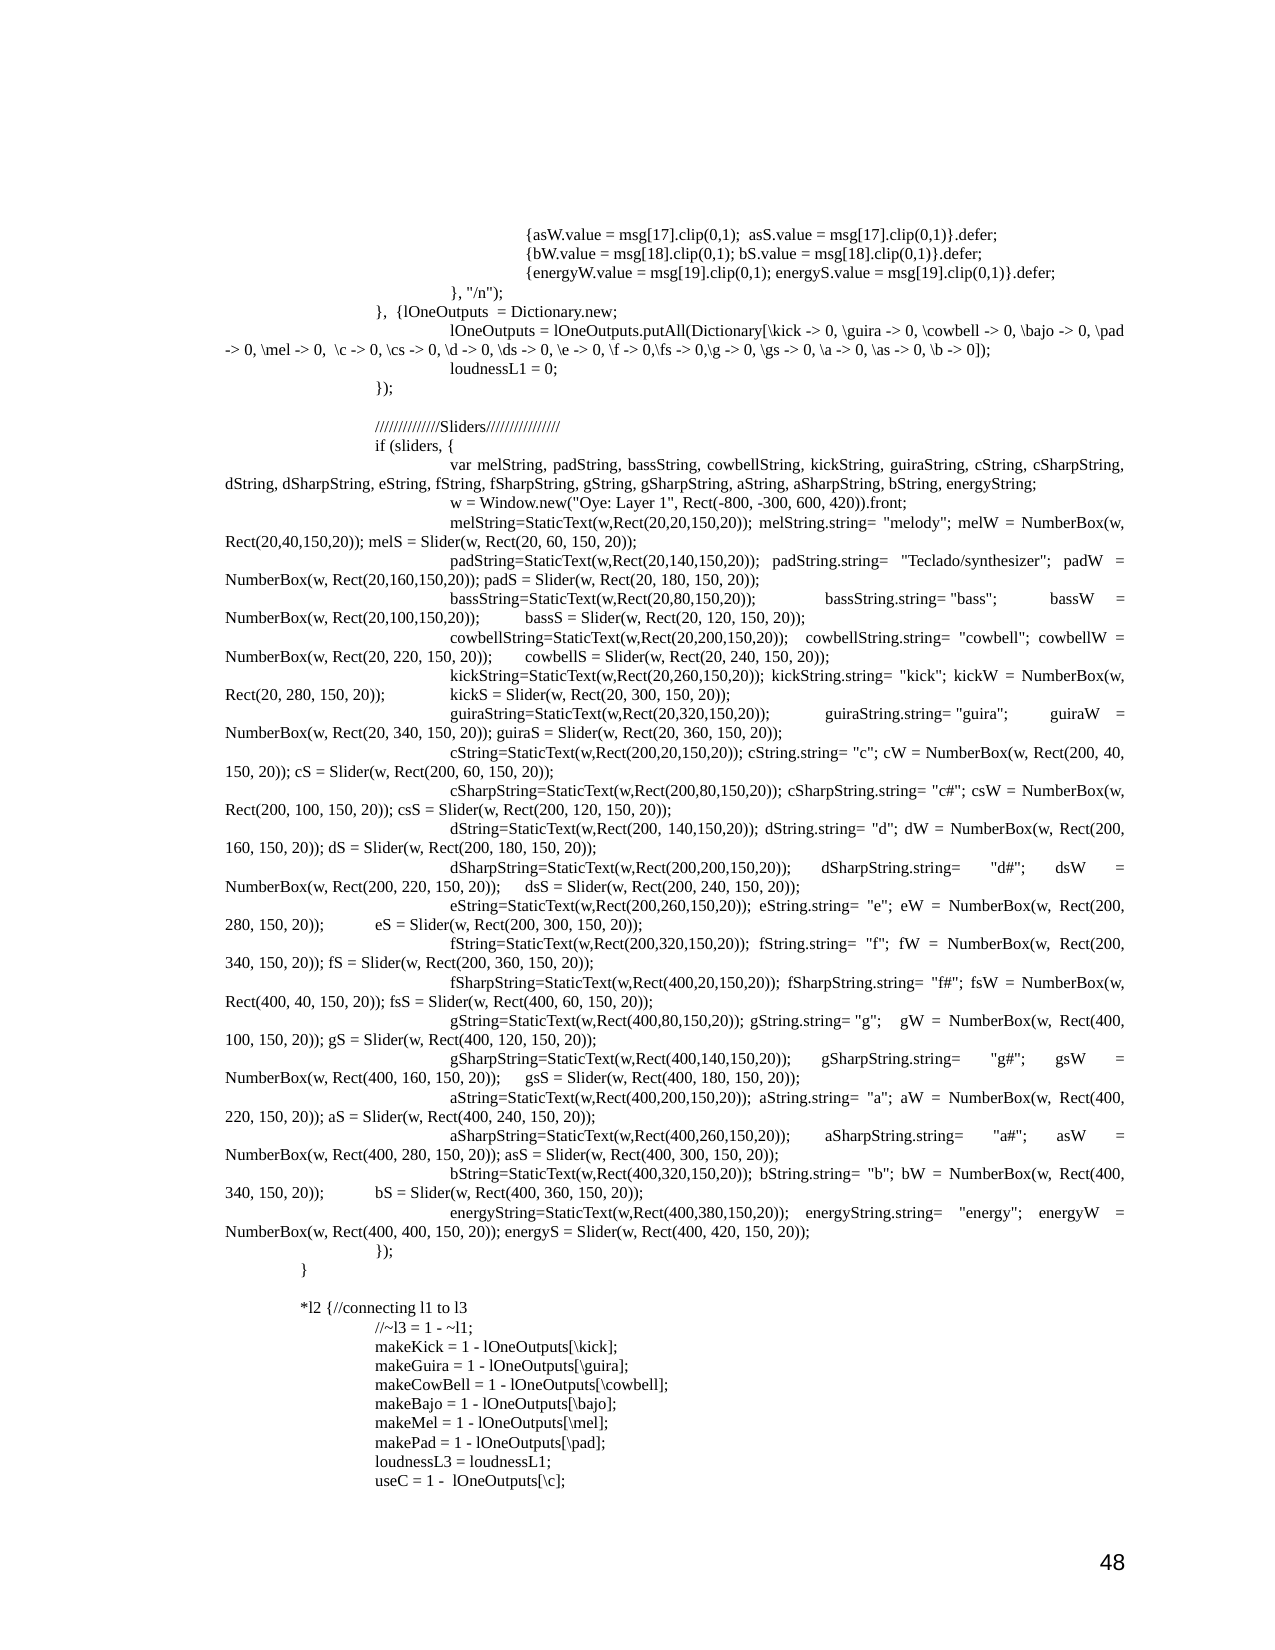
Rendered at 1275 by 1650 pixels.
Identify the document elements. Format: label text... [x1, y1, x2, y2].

text aSharpString=StaticText(w,Rect(400,260,150,20)); aSharpString.string= "a#"; asW = NumberBox(w, Rect(400, 280, 150, 20)); asS = Slider(w, Rect(400, 300, 150, 20)); [225, 1126, 1125, 1164]
text //////////////Sliders//////////////// [225, 417, 1125, 436]
text {bW.value = msg[18].clip(0,1); bS.value = msg[18].clip(0,1)}.defer; [225, 244, 1125, 263]
text dSharpString=StaticText(w,Rect(200,200,150,20)); dSharpString.string= "d#"; dsW = NumberBox(w, Rect(200, 220, 150, 20)); dsS = Slider(w, Rect(200, 240, 150, 20)); [225, 857, 1125, 896]
text //~l3 = 1 - ~l1; [225, 1317, 1125, 1337]
text makeBajo = 1 - lOneOutputs[\bajo]; [225, 1394, 1125, 1413]
text lOneOutputs = lOneOutputs.putAll(Dictionary[\kick -> 0, \guira -> 0, \cowbell -> 0, \bajo -> 0, \pad -> 0, \mel -> 0, \c -> 0, \cs -> 0, \d -> 0, \ds -> 0, \e -> 0, \f -> 0,\fs -> 0,\g -> 0, \gs -> 0, \a -> 0, \as -> 0, \b -> 0]); [225, 321, 1125, 359]
text makeCowBell = 1 - lOneOutputs[\cowbell]; [225, 1375, 1125, 1394]
text }); [225, 378, 1125, 397]
text makeMel = 1 - lOneOutputs[\mel]; [225, 1413, 1125, 1432]
text eString=StaticText(w,Rect(200,260,150,20)); eString.string= "e"; eW = NumberBox(w, Rect(200, 280, 150, 20)); eS = Slider(w, Rect(200, 300, 150, 20)); [225, 896, 1125, 934]
text var melString, padString, bassString, cowbellString, kickString, guiraString, cString, cSharpString, dString, dSharpString, eString, fString, fSharpString, gString, gSharpString, aString, aSharpString, bString, energyString; [225, 455, 1125, 493]
text bString=StaticText(w,Rect(400,320,150,20)); bString.string= "b"; bW = NumberBox(w, Rect(400, 340, 150, 20)); bS = Slider(w, Rect(400, 360, 150, 20)); [225, 1164, 1125, 1202]
text loudnessL1 = 0; [225, 359, 1125, 378]
text makeGuira = 1 - lOneOutputs[\guira]; [225, 1356, 1125, 1375]
text gString=StaticText(w,Rect(400,80,150,20)); gString.string= "g"; gW = NumberBox(w, Rect(400, 100, 150, 20)); gS = Slider(w, Rect(400, 120, 150, 20)); [225, 1011, 1125, 1049]
text dString=StaticText(w,Rect(200, 140,150,20)); dString.string= "d"; dW = NumberBox(w, Rect(200, 160, 150, 20)); dS = Slider(w, Rect(200, 180, 150, 20)); [225, 819, 1125, 857]
text kickString=StaticText(w,Rect(20,260,150,20)); kickString.string= "kick"; kickW = NumberBox(w, Rect(20, 280, 150, 20)); kickS = Slider(w, Rect(20, 300, 150, 20)); [225, 666, 1125, 704]
text energyString=StaticText(w,Rect(400,380,150,20)); energyString.string= "energy"; energyW = NumberBox(w, Rect(400, 400, 150, 20)); energyS = Slider(w, Rect(400, 420, 150, 20)); [225, 1202, 1125, 1241]
text fString=StaticText(w,Rect(200,320,150,20)); fString.string= "f"; fW = NumberBox(w, Rect(200, 340, 150, 20)); fS = Slider(w, Rect(200, 360, 150, 20)); [225, 934, 1125, 972]
text cString=StaticText(w,Rect(200,20,150,20)); cString.string= "c"; cW = NumberBox(w, Rect(200, 40, 150, 20)); cS = Slider(w, Rect(200, 60, 150, 20)); [225, 742, 1125, 781]
text useC = 1 - lOneOutputs[\c]; [225, 1471, 1125, 1490]
text *l2 {//connecting l1 to l3 [225, 1298, 1125, 1317]
text }, "/n"); [225, 282, 1125, 302]
text if (sliders, { [225, 436, 1125, 455]
text {asW.value = msg[17].clip(0,1); asS.value = msg[17].clip(0,1)}.defer; [225, 225, 1125, 244]
text }, {lOneOutputs = Dictionary.new; [225, 302, 1125, 321]
text melString=StaticText(w,Rect(20,20,150,20)); melString.string= "melody"; melW = NumberBox(w, Rect(20,40,150,20)); melS = Slider(w, Rect(20, 60, 150, 20)); [225, 512, 1125, 551]
text gSharpString=StaticText(w,Rect(400,140,150,20)); gSharpString.string= "g#"; gsW = NumberBox(w, Rect(400, 160, 150, 20)); gsS = Slider(w, Rect(400, 180, 150, 20)); [225, 1049, 1125, 1087]
text {energyW.value = msg[19].clip(0,1); energyS.value = msg[19].clip(0,1)}.defer; [225, 263, 1125, 282]
text cSharpString=StaticText(w,Rect(200,80,150,20)); cSharpString.string= "c#"; csW = NumberBox(w, Rect(200, 100, 150, 20)); csS = Slider(w, Rect(200, 120, 150, 20)); [225, 781, 1125, 819]
text w = Window.new("Oye: Layer 1", Rect(-800, -300, 600, 420)).front; [225, 493, 1125, 512]
text fSharpString=StaticText(w,Rect(400,20,150,20)); fSharpString.string= "f#"; fsW = NumberBox(w, Rect(400, 40, 150, 20)); fsS = Slider(w, Rect(400, 60, 150, 20)); [225, 972, 1125, 1011]
text makePad = 1 - lOneOutputs[\pad]; [225, 1432, 1125, 1452]
text loudnessL3 = loudnessL1; [225, 1452, 1125, 1471]
text }); [225, 1241, 1125, 1260]
text cowbellString=StaticText(w,Rect(20,200,150,20)); cowbellString.string= "cowbell"; cowbellW = NumberBox(w, Rect(20, 220, 150, 20)); cowbellS = Slider(w, Rect(20, 240, 150, 20)); [225, 627, 1125, 666]
text } [225, 1260, 1125, 1279]
text bassString=StaticText(w,Rect(20,80,150,20)); bassString.string= "bass"; bassW = NumberBox(w, Rect(20,100,150,20)); bassS = Slider(w, Rect(20, 120, 150, 20)); [225, 589, 1125, 627]
text makeKick = 1 - lOneOutputs[\kick]; [225, 1337, 1125, 1356]
text aString=StaticText(w,Rect(400,200,150,20)); aString.string= "a"; aW = NumberBox(w, Rect(400, 220, 150, 20)); aS = Slider(w, Rect(400, 240, 150, 20)); [225, 1087, 1125, 1126]
text guiraString=StaticText(w,Rect(20,320,150,20)); guiraString.string= "guira"; guiraW = NumberBox(w, Rect(20, 340, 150, 20)); guiraS = Slider(w, Rect(20, 360, 150, 20)); [225, 704, 1125, 742]
text padString=StaticText(w,Rect(20,140,150,20)); padString.string= "Teclado/synthesizer"; padW = NumberBox(w, Rect(20,160,150,20)); padS = Slider(w, Rect(20, 180, 150, 20)); [225, 551, 1125, 589]
